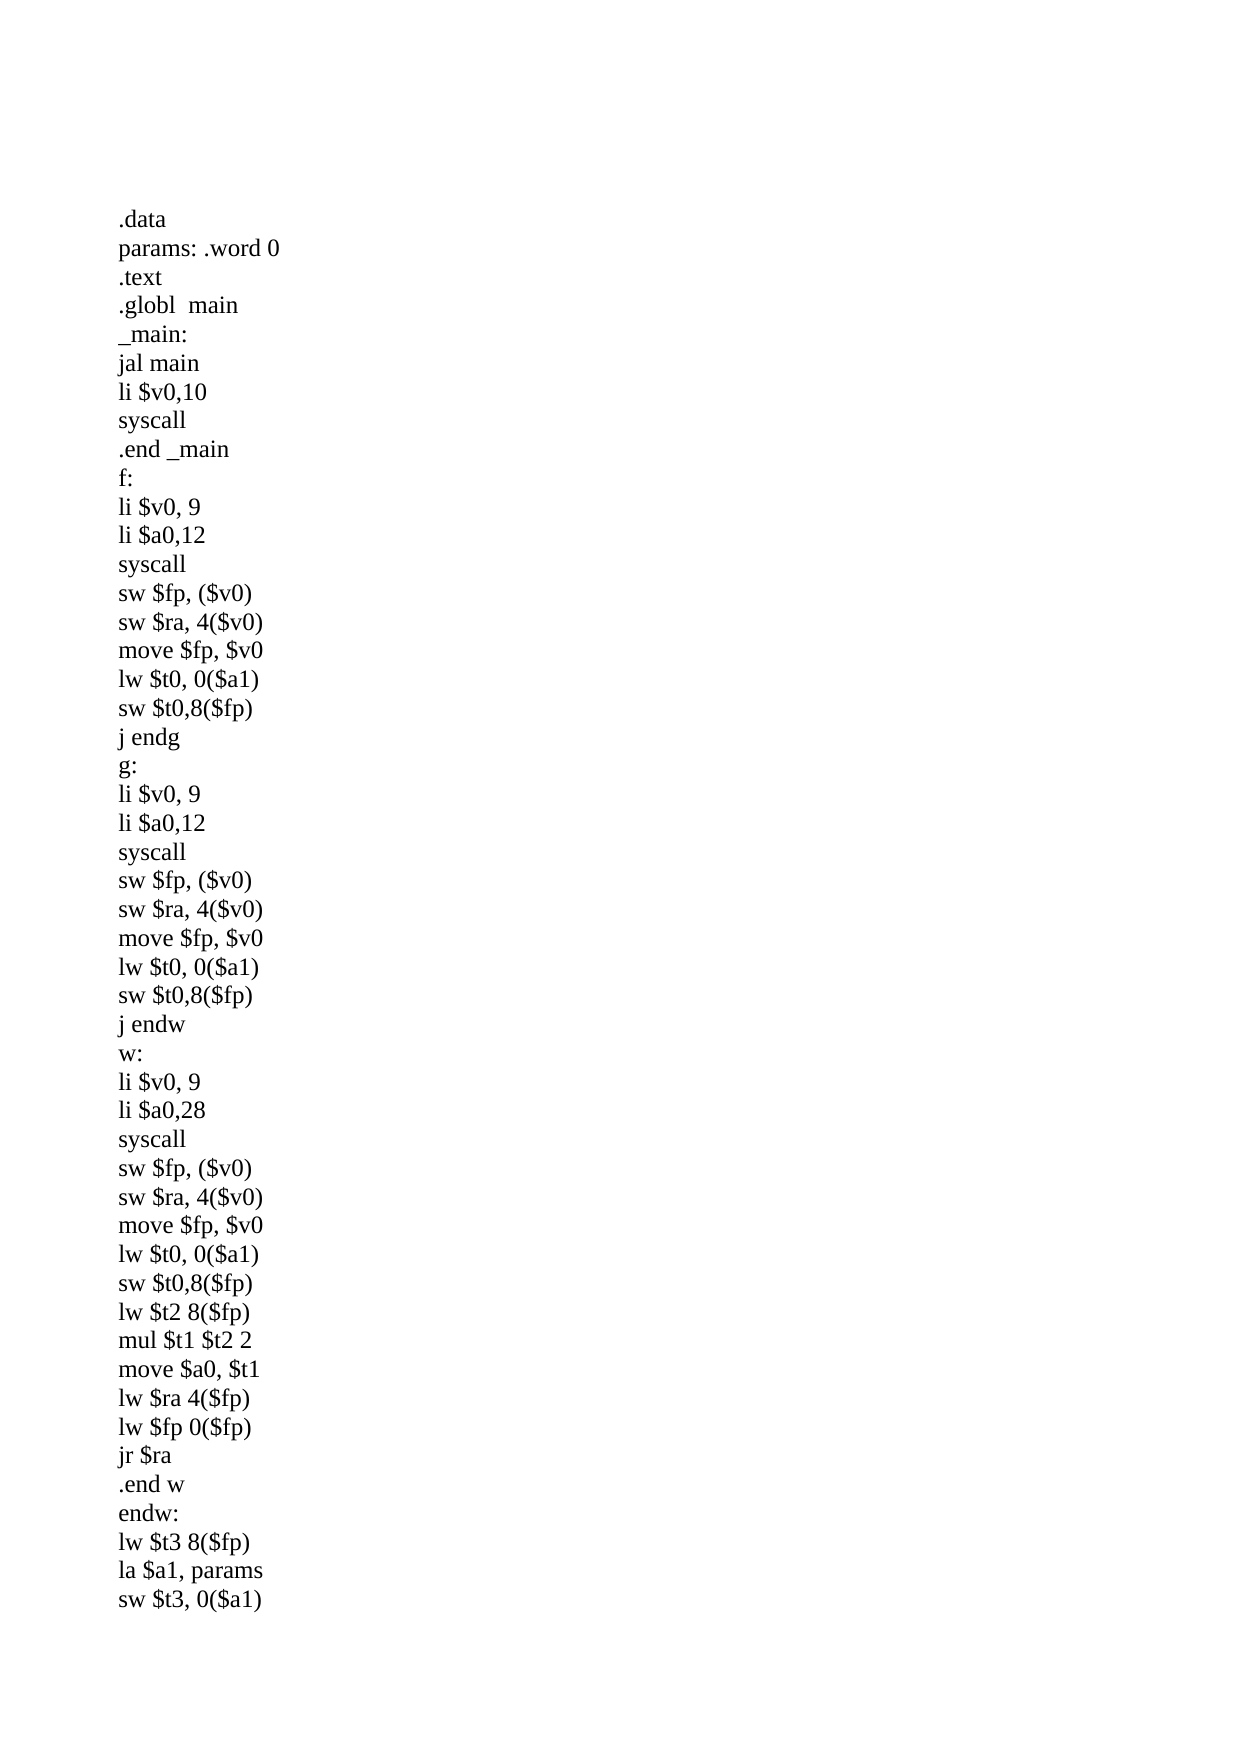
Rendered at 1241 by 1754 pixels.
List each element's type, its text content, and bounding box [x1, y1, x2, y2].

text sw $t3, 0($a1) [118, 1584, 1122, 1613]
text sw $ra, 4($v0) [118, 1182, 1122, 1211]
text jal main [118, 348, 1122, 377]
text lw $fp 0($fp) [118, 1412, 1122, 1441]
text li $a0,12 [118, 521, 1122, 549]
text li $v0,10 [118, 377, 1122, 406]
text sw $ra, 4($v0) [118, 607, 1122, 636]
text li $v0, 9 [118, 779, 1122, 808]
text mul $t1 $t2 2 [118, 1326, 1122, 1354]
text move $fp, $v0 [118, 636, 1122, 664]
text li $v0, 9 [118, 492, 1122, 521]
text jr $ra [118, 1441, 1122, 1469]
text .end _main [118, 434, 1122, 463]
text move $fp, $v0 [118, 1211, 1122, 1239]
text lw $t3 8($fp) [118, 1527, 1122, 1556]
text sw $t0,8($fp) [118, 981, 1122, 1009]
text .text [118, 262, 1122, 291]
text li $a0,12 [118, 808, 1122, 837]
text syscall [118, 549, 1122, 578]
text .globl main [118, 291, 1122, 319]
text syscall [118, 406, 1122, 434]
text f: [118, 463, 1122, 492]
text move $a0, $t1 [118, 1354, 1122, 1383]
text move $fp, $v0 [118, 923, 1122, 952]
text params: .word 0 [118, 233, 1122, 262]
text w: [118, 1038, 1122, 1067]
text sw $t0,8($fp) [118, 1268, 1122, 1297]
text lw $t2 8($fp) [118, 1297, 1122, 1326]
text li $v0, 9 [118, 1067, 1122, 1096]
text li $a0,28 [118, 1096, 1122, 1124]
text endw: [118, 1498, 1122, 1527]
text lw $t0, 0($a1) [118, 952, 1122, 981]
text j endw [118, 1009, 1122, 1038]
text sw $fp, ($v0) [118, 578, 1122, 607]
text sw $ra, 4($v0) [118, 894, 1122, 923]
text lw $ra 4($fp) [118, 1383, 1122, 1412]
text lw $t0, 0($a1) [118, 1239, 1122, 1268]
text j endg [118, 722, 1122, 751]
text sw $t0,8($fp) [118, 693, 1122, 722]
text syscall [118, 837, 1122, 866]
text g: [118, 751, 1122, 779]
text la $a1, params [118, 1556, 1122, 1584]
text lw $t0, 0($a1) [118, 664, 1122, 693]
text syscall [118, 1124, 1122, 1153]
text _main: [118, 319, 1122, 348]
text sw $fp, ($v0) [118, 1153, 1122, 1182]
text .end w [118, 1469, 1122, 1498]
text .data [118, 204, 1122, 233]
text sw $fp, ($v0) [118, 866, 1122, 894]
